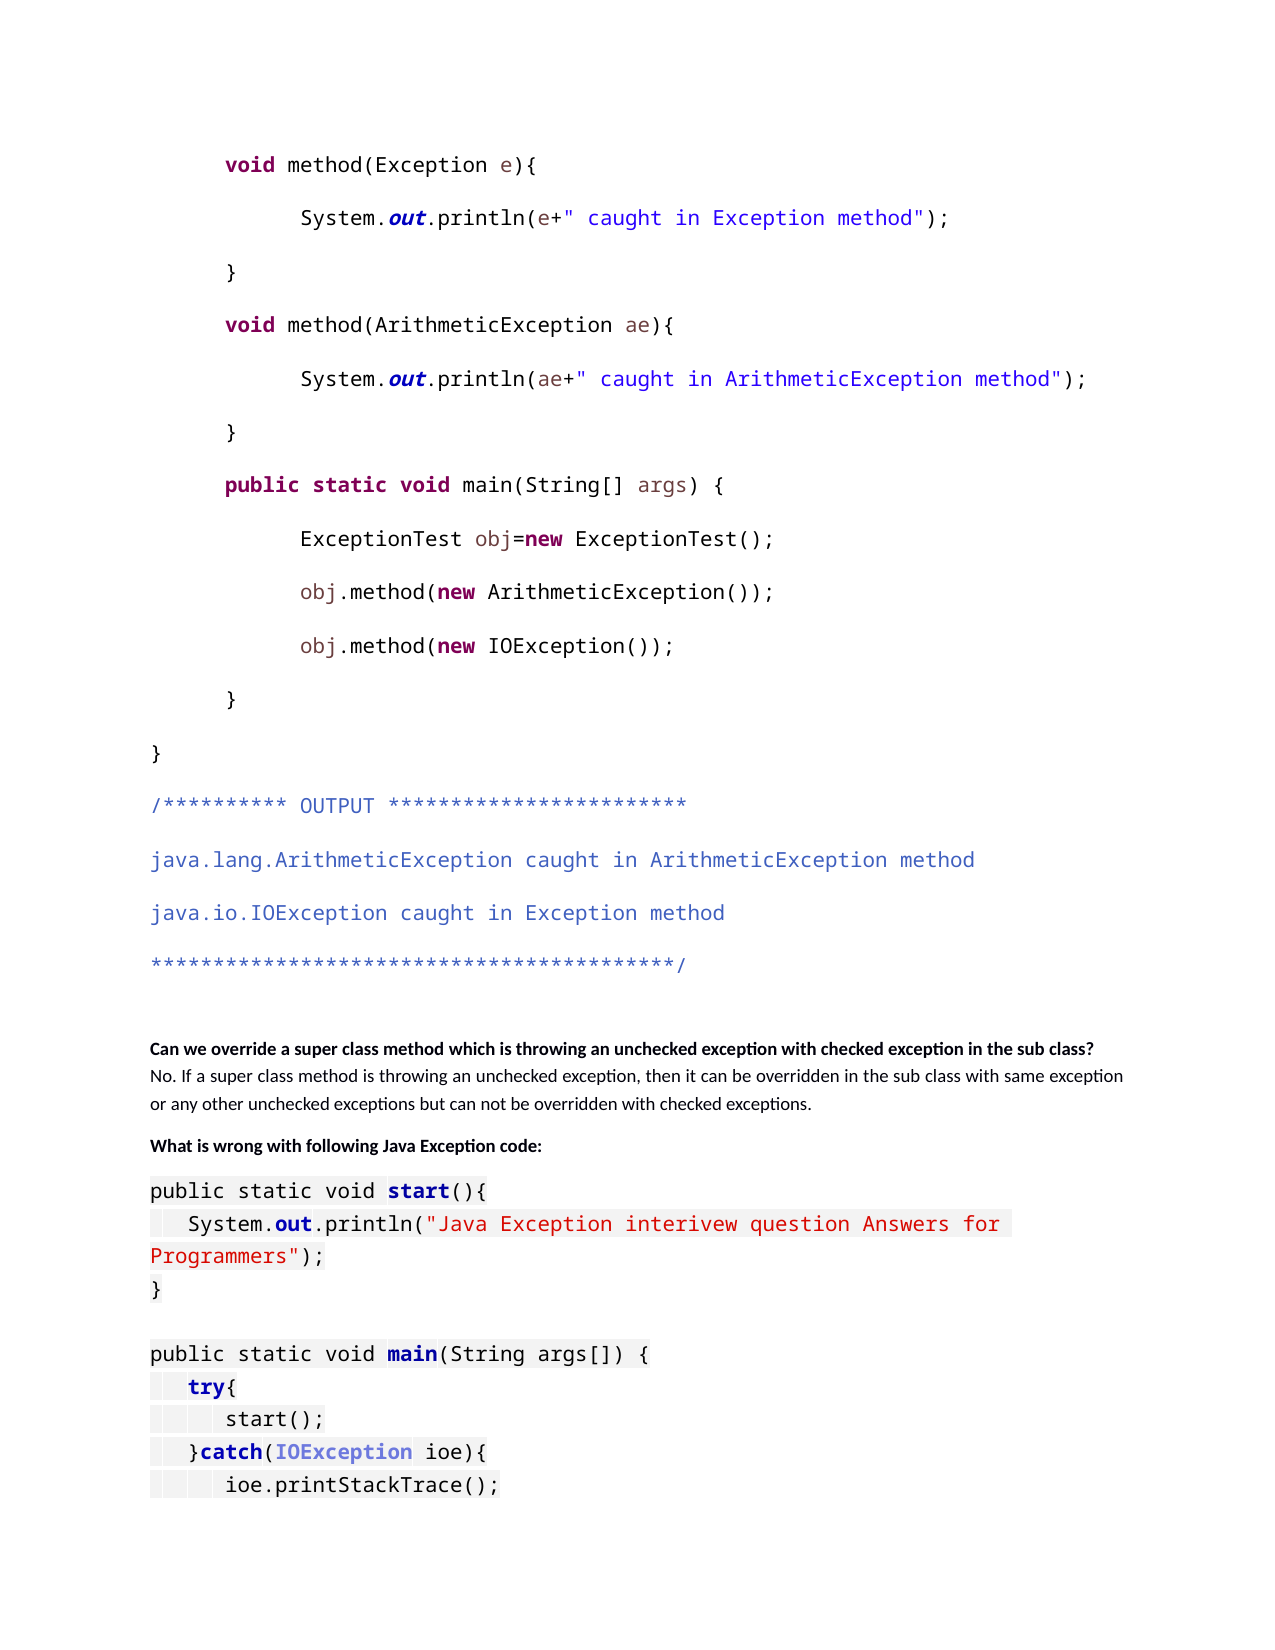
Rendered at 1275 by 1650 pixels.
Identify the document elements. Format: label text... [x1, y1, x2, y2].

text } [150, 684, 1125, 713]
text obj.method(new ArithmeticException()); [150, 577, 1125, 606]
text } [150, 417, 1125, 446]
text }catch(IOException ioe){ [150, 1437, 1125, 1466]
text public static void start(){ [150, 1176, 1125, 1205]
text start(); [150, 1404, 1125, 1433]
text } [150, 1274, 1125, 1303]
text } [150, 738, 1125, 766]
text What is wrong with following Java Exception code: [150, 1134, 1125, 1157]
text ******************************************/ [150, 952, 1125, 980]
text java.lang.ArithmeticException caught in ArithmeticException method [150, 845, 1125, 873]
text } [150, 257, 1125, 285]
text System.out.println(e+" caught in Exception method"); [150, 203, 1125, 232]
text void method(Exception e){ [150, 150, 1125, 178]
text public static void main(String[] args) { [150, 471, 1125, 499]
text Can we override a super class method which is throwing an unchecked exception with checked exception in the sub class? [150, 1037, 1125, 1060]
text No. If a super class method is throwing an unchecked exception, then it can be overridden in the sub class with same exception or any other unchecked exceptions but can not be overridden with checked exceptions. [150, 1065, 1125, 1115]
text ioe.printStackTrace(); [150, 1470, 1125, 1498]
text try{ [150, 1372, 1125, 1400]
text /********** OUTPUT ************************ [150, 791, 1125, 820]
text ExceptionTest obj=new ExceptionTest(); [150, 524, 1125, 552]
text System.out.println("Java Exception interivew question Answers for Programmers"); [150, 1209, 1125, 1270]
text obj.method(new IOException()); [150, 631, 1125, 659]
text java.io.IOException caught in Exception method [150, 898, 1125, 927]
text System.out.println(ae+" caught in ArithmeticException method"); [150, 364, 1125, 392]
text public static void main(String args[]) { [150, 1339, 1125, 1368]
text void method(ArithmeticException ae){ [150, 310, 1125, 339]
